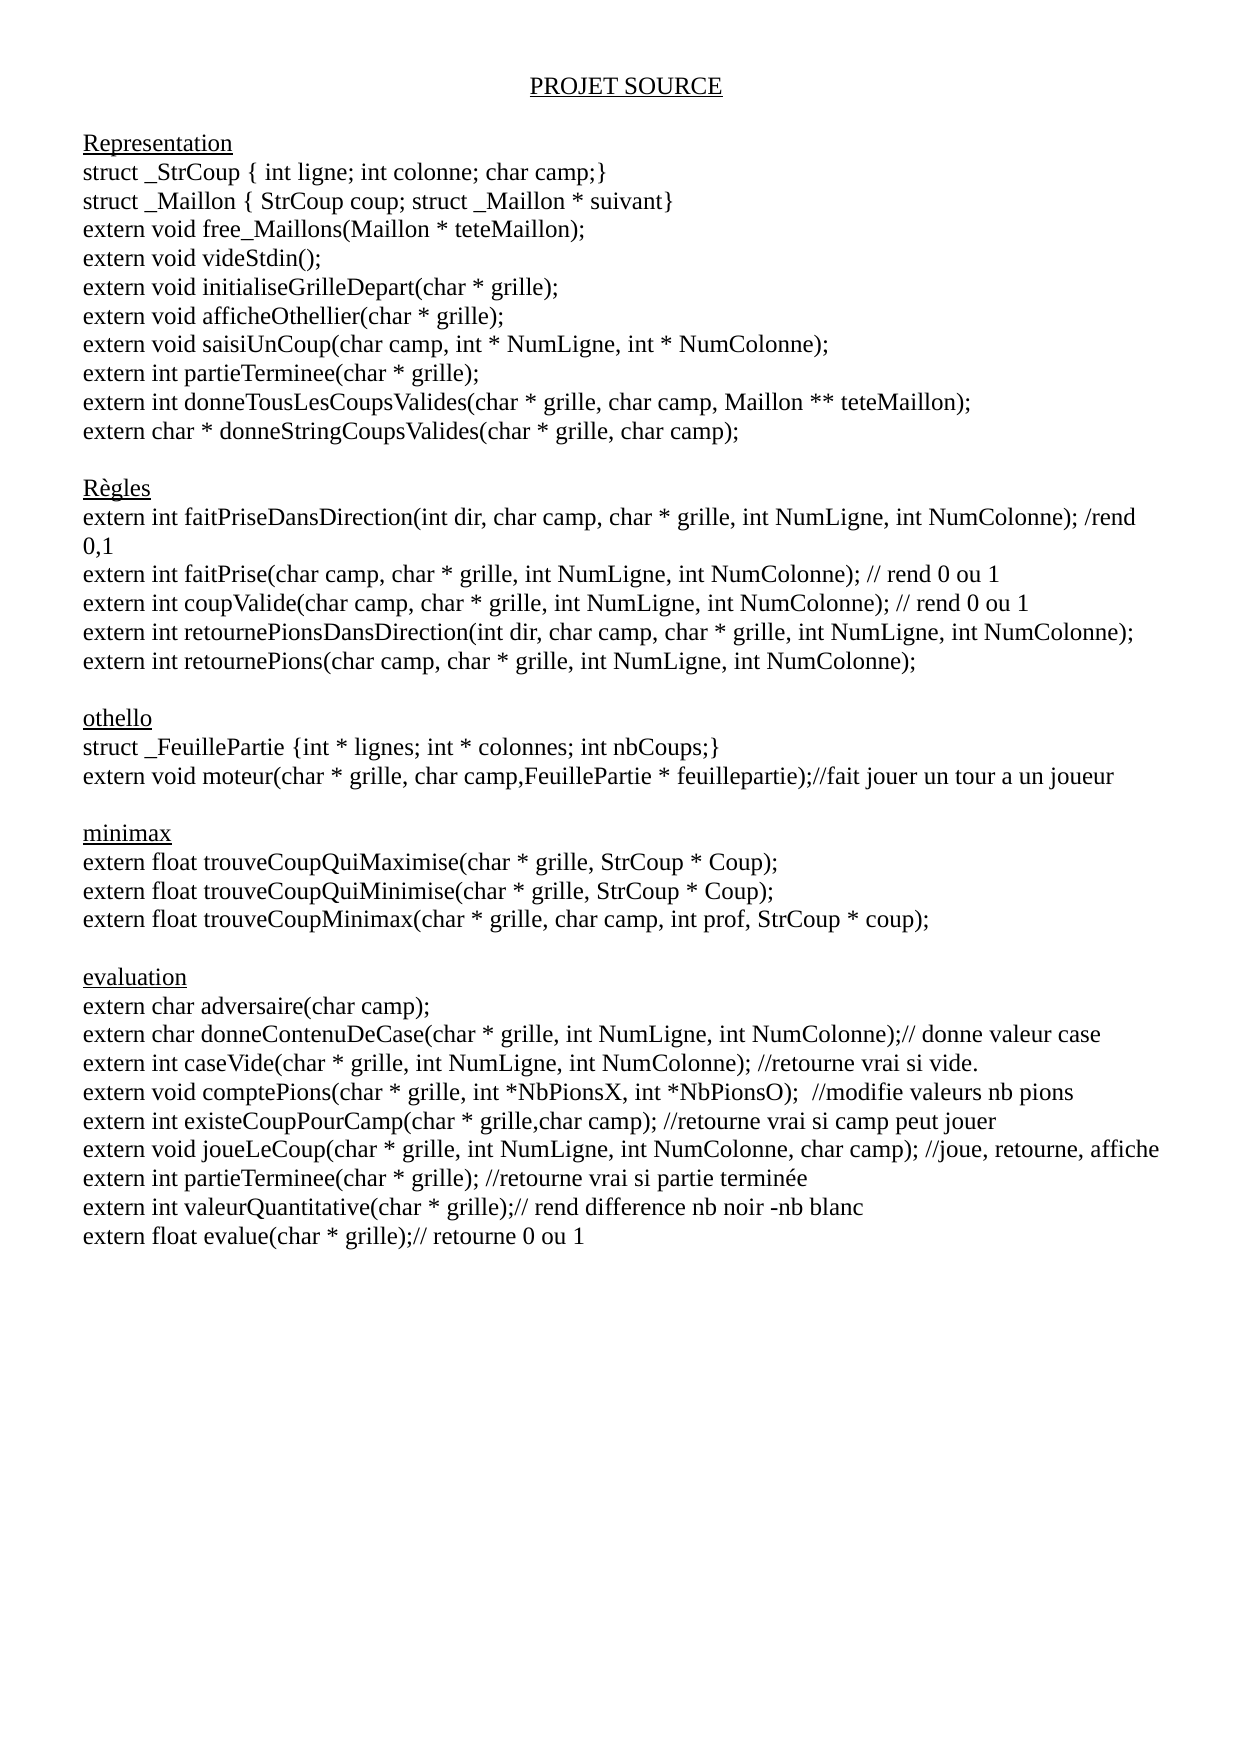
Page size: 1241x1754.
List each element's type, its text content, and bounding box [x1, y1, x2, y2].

text extern float evalue(char * grille);// retourne 0 ou 1 [83, 1221, 1169, 1249]
text extern float trouveCoupQuiMinimise(char * grille, StrCoup * Coup); [83, 876, 1169, 904]
text struct _StrCoup { int ligne; int colonne; char camp;} [83, 157, 1169, 186]
text extern float trouveCoupMinimax(char * grille, char camp, int prof, StrCoup * coup); [83, 904, 1169, 933]
text extern void joueLeCoup(char * grille, int NumLigne, int NumColonne, char camp); //joue, retourne, affiche [83, 1134, 1169, 1163]
text extern int coupValide(char camp, char * grille, int NumLigne, int NumColonne); // rend 0 ou 1 [83, 588, 1169, 617]
text struct _Maillon { StrCoup coup; struct _Maillon * suivant} [83, 186, 1169, 214]
text extern void moteur(char * grille, char camp,FeuillePartie * feuillepartie);//fait jouer un tour a un joueur [83, 761, 1169, 789]
text extern char * donneStringCoupsValides(char * grille, char camp); [83, 416, 1169, 444]
text othello [83, 703, 1169, 732]
text extern char donneContenuDeCase(char * grille, int NumLigne, int NumColonne);// donne valeur case [83, 1019, 1169, 1048]
text extern int faitPriseDansDirection(int dir, char camp, char * grille, int NumLigne, int NumColonne); /rend 0,1 [83, 502, 1169, 559]
text extern float trouveCoupQuiMaximise(char * grille, StrCoup * Coup); [83, 847, 1169, 876]
text Règles [83, 473, 1169, 502]
text extern int retournePions(char camp, char * grille, int NumLigne, int NumColonne); [83, 646, 1169, 674]
text struct _FeuillePartie {int * lignes; int * colonnes; int nbCoups;} [83, 732, 1169, 761]
text extern int partieTerminee(char * grille); //retourne vrai si partie terminée [83, 1163, 1169, 1192]
text extern int retournePionsDansDirection(int dir, char camp, char * grille, int NumLigne, int NumColonne); [83, 617, 1169, 646]
text minimax [83, 818, 1169, 847]
text extern int donneTousLesCoupsValides(char * grille, char camp, Maillon ** teteMaillon); [83, 387, 1169, 416]
text extern void saisiUnCoup(char camp, int * NumLigne, int * NumColonne); [83, 329, 1169, 358]
text extern void videStdin(); [83, 243, 1169, 272]
text PROJET SOURCE [83, 71, 1169, 99]
text extern int valeurQuantitative(char * grille);// rend difference nb noir -nb blanc [83, 1192, 1169, 1221]
text extern int caseVide(char * grille, int NumLigne, int NumColonne); //retourne vrai si vide. [83, 1048, 1169, 1077]
text evaluation [83, 962, 1169, 991]
text extern void afficheOthellier(char * grille); [83, 301, 1169, 329]
text extern char adversaire(char camp); [83, 991, 1169, 1019]
text extern int partieTerminee(char * grille); [83, 358, 1169, 387]
text extern void comptePions(char * grille, int *NbPionsX, int *NbPionsO); //modifie valeurs nb pions [83, 1077, 1169, 1106]
text extern void initialiseGrilleDepart(char * grille); [83, 272, 1169, 301]
text extern int existeCoupPourCamp(char * grille,char camp); //retourne vrai si camp peut jouer [83, 1106, 1169, 1134]
text Representation [83, 128, 1169, 157]
text extern int faitPrise(char camp, char * grille, int NumLigne, int NumColonne); // rend 0 ou 1 [83, 559, 1169, 588]
text extern void free_Maillons(Maillon * teteMaillon); [83, 214, 1169, 243]
